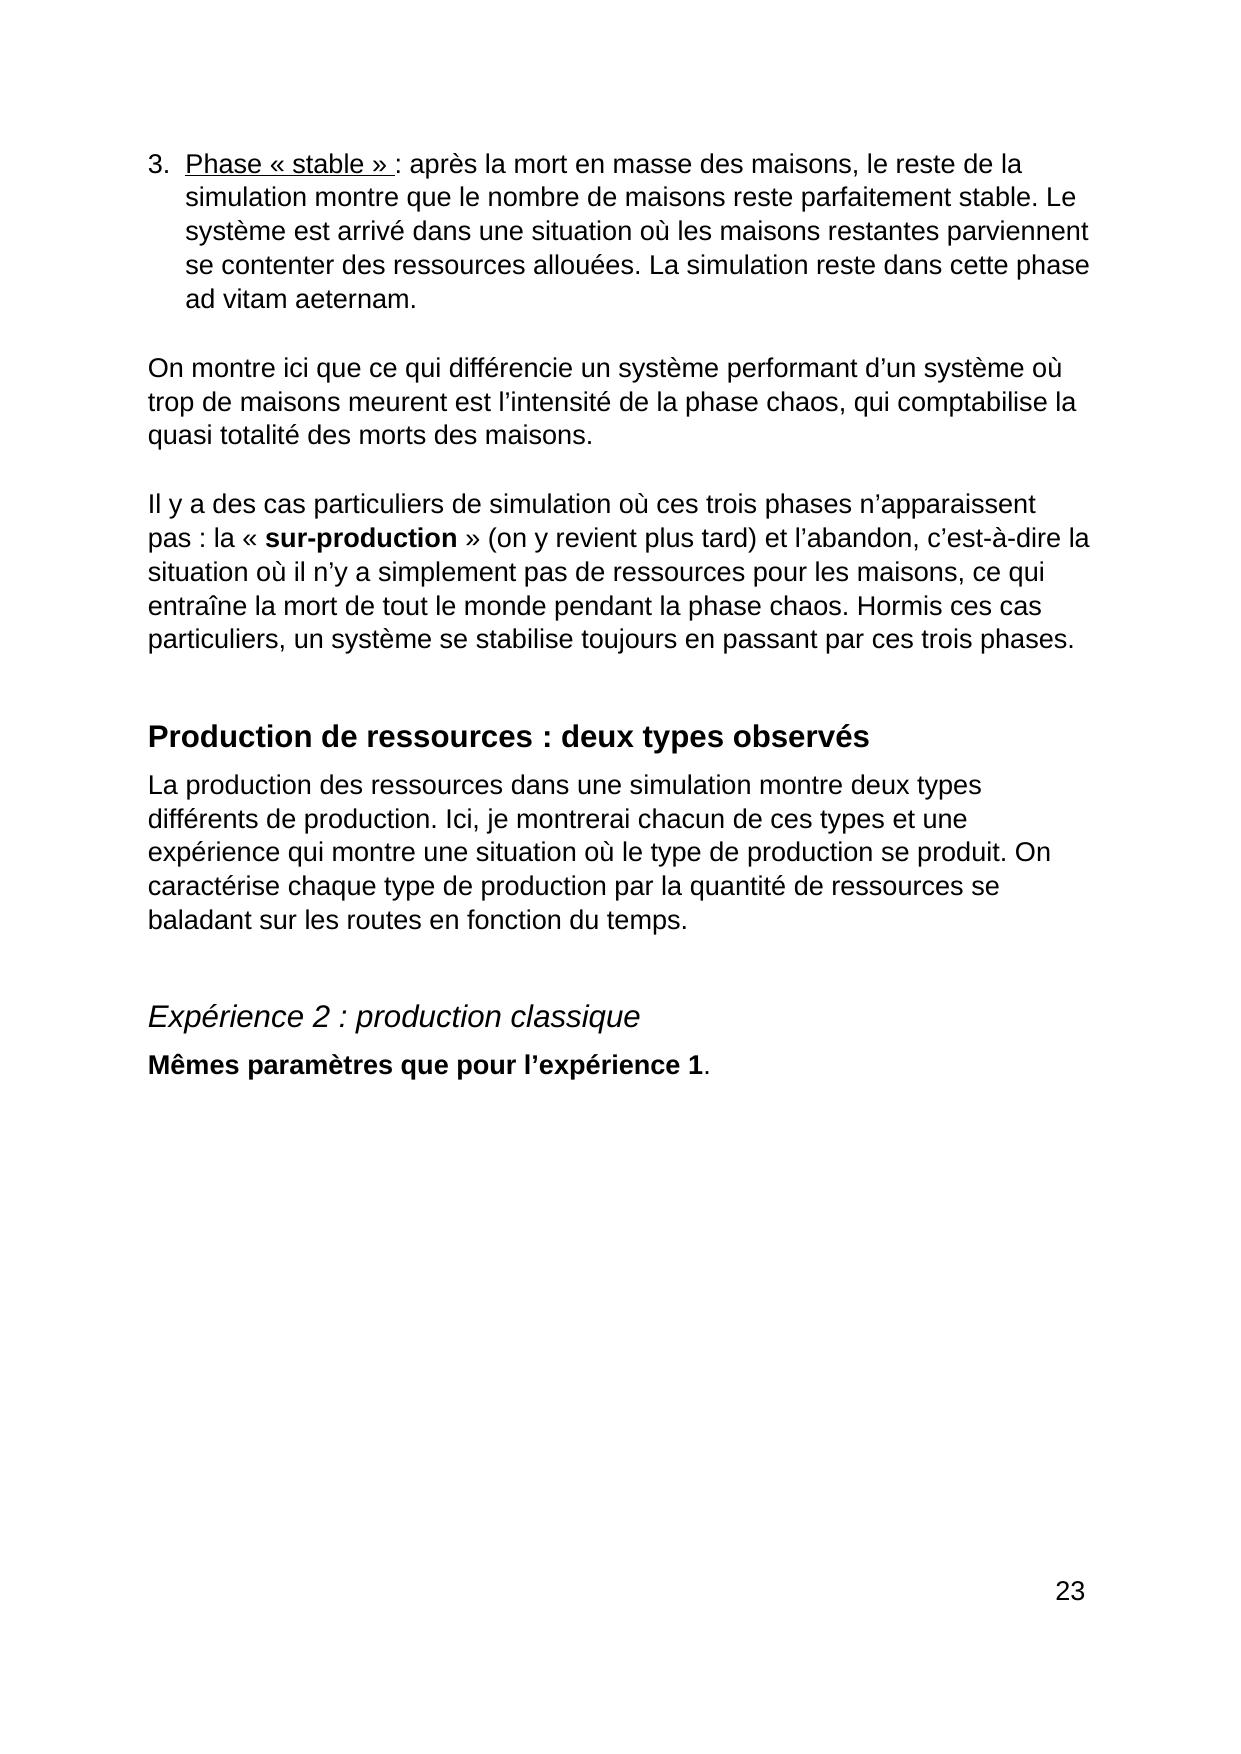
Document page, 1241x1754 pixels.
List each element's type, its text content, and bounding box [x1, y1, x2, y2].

text Mêmes paramètres que pour l’expérience 1. [148, 1049, 1093, 1081]
list Phase « stable » : après la mort en masse des maisons, le reste de la simulation montre que le nombre de maisons reste parfaitement stable. Le système est arrivé dans une situation où les maisons restantes parviennent se contenter des ressources allouées. La simulation reste dans cette phase ad vitam aeternam. [148, 148, 1093, 314]
text La production des ressources dans une simulation montre deux types différents de production. Ici, je montrerai chacun de ces types et une expérience qui montre une situation où le type de production se produit. On caractérise chaque type de production par la quantité de ressources se baladant sur les routes en fonction du temps. [148, 769, 1093, 935]
text Expérience 2 : production classique [148, 998, 1093, 1034]
text Il y a des cas particuliers de simulation où ces trois phases n’apparaissent pas : la « sur-production » (on y revient plus tard) et l’abandon, c’est-à-dire la situation où il n’y a simplement pas de ressources pour les maisons, ce qui entraîne la mort de tout le monde pendant la phase chaos. Hormis ces cas particuliers, un système se stabilise toujours en passant par ces trois phases. [148, 488, 1093, 655]
text On montre ici que ce qui différencie un système performant d’un système où trop de maisons meurent est l’intensité de la phase chaos, qui comptabilise la quasi totalité des morts des maisons. [148, 352, 1093, 451]
text Production de ressources : deux types observés [148, 718, 1093, 753]
